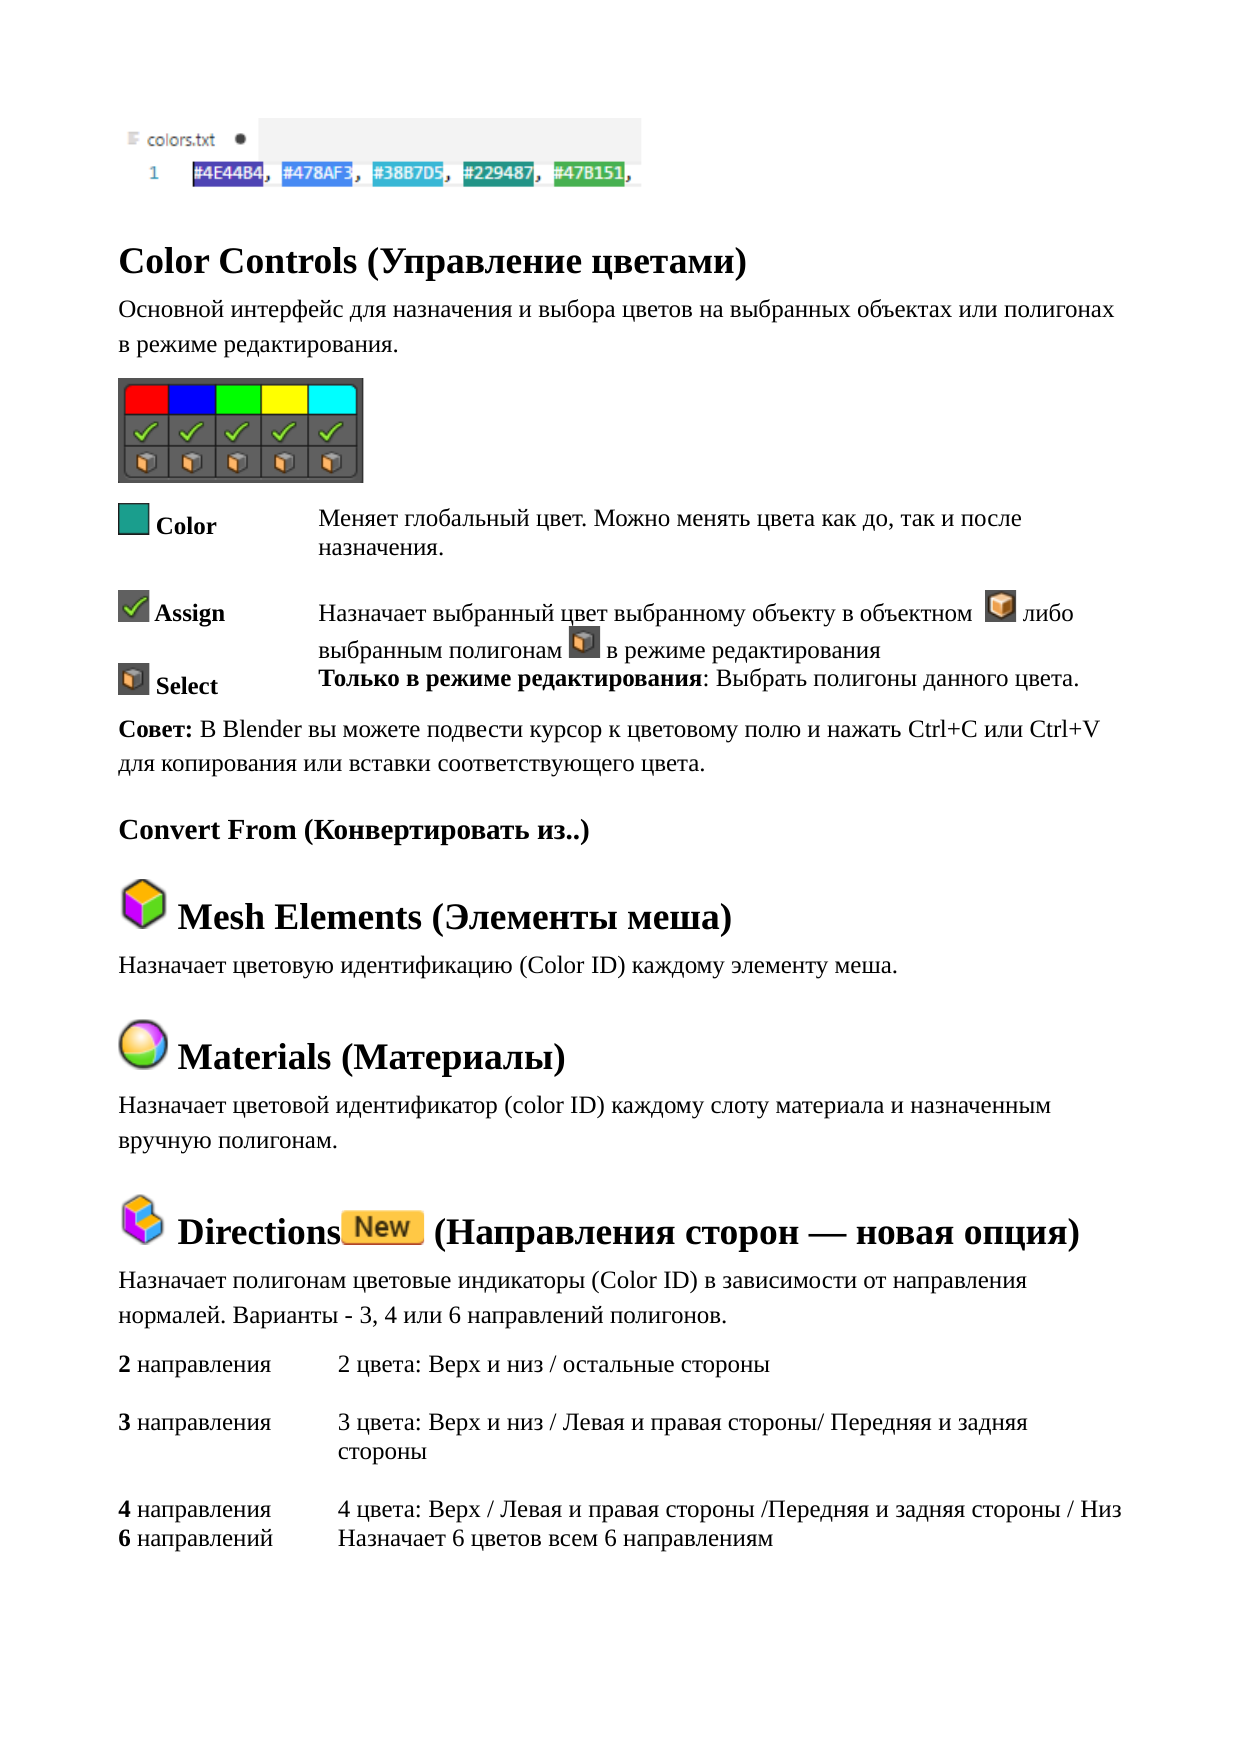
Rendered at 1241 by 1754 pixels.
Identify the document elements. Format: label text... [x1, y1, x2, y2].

picture [118, 503, 150, 535]
text Назначает полигонам цветовые индикаторы (Color ID) в зависимости от направления нормалей. Варианты - 3, 4 или 6 направлений полигонов. [118, 1265, 1122, 1328]
text Совет: В Blender вы можете подвести курсор к цветовому полю и нажать Ctrl+C или Ctrl+V для копирования или вставки соответствующего цвета. [118, 714, 1122, 777]
picture [118, 1019, 169, 1070]
subtitle Directions (Направления сторон — новая опция) [118, 1194, 1122, 1253]
table_header Меняет глобальный цвет. Можно менять цвета как до, так и после назначения. [318, 503, 1122, 590]
picture [118, 879, 169, 929]
picture [118, 378, 364, 483]
table_cell Select [118, 664, 318, 714]
table_cell Только в режиме редактирования: Выбрать полигоны данного цвета. [318, 664, 1122, 714]
subtitle Color Controls (Управление цветами) [118, 239, 1122, 282]
table_cell 4 цвета: Верх / Левая и правая стороны /Передняя и задняя стороны / Низ [338, 1494, 1122, 1523]
picture [568, 626, 600, 658]
text Основной интерфейс для назначения и выбора цветов на выбранных объектах или полигонах в режиме редактирования. [118, 294, 1122, 358]
picture [985, 590, 1017, 622]
subtitle Mesh Elements (Элементы меша) [118, 879, 1122, 937]
subtitle Convert From (Конвертировать из..) [118, 812, 1122, 846]
table_cell 3 направления [118, 1407, 338, 1494]
picture [341, 1210, 425, 1245]
text Назначает цветовую идентификацию (Color ID) каждому элементу меша. [118, 950, 1122, 978]
picture [118, 663, 150, 695]
table_cell Назначает 6 цветов всем 6 направлениям [338, 1523, 1122, 1551]
table_cell Назначает выбранный цвет выбранному объекту в объектном либо выбранным полигонам в режиме редактирования [318, 590, 1122, 663]
picture [118, 118, 642, 198]
picture [118, 590, 150, 622]
subtitle Materials (Материалы) [118, 1019, 1122, 1078]
table_cell 6 направлений [118, 1523, 338, 1551]
picture [118, 1194, 169, 1245]
table_header 2 направления [118, 1349, 338, 1407]
table_cell Assign [118, 590, 318, 663]
table_cell 3 цвета: Верх и низ / Левая и правая стороны/ Передняя и задняя стороны [338, 1407, 1122, 1494]
text Назначает цветовой идентификатор (color ID) каждому слоту материала и назначенным вручную полигонам. [118, 1090, 1122, 1153]
table_cell 4 направления [118, 1494, 338, 1523]
table_header 2 цвета: Верх и низ / остальные стороны [338, 1349, 1122, 1407]
table_header Color [118, 503, 318, 590]
